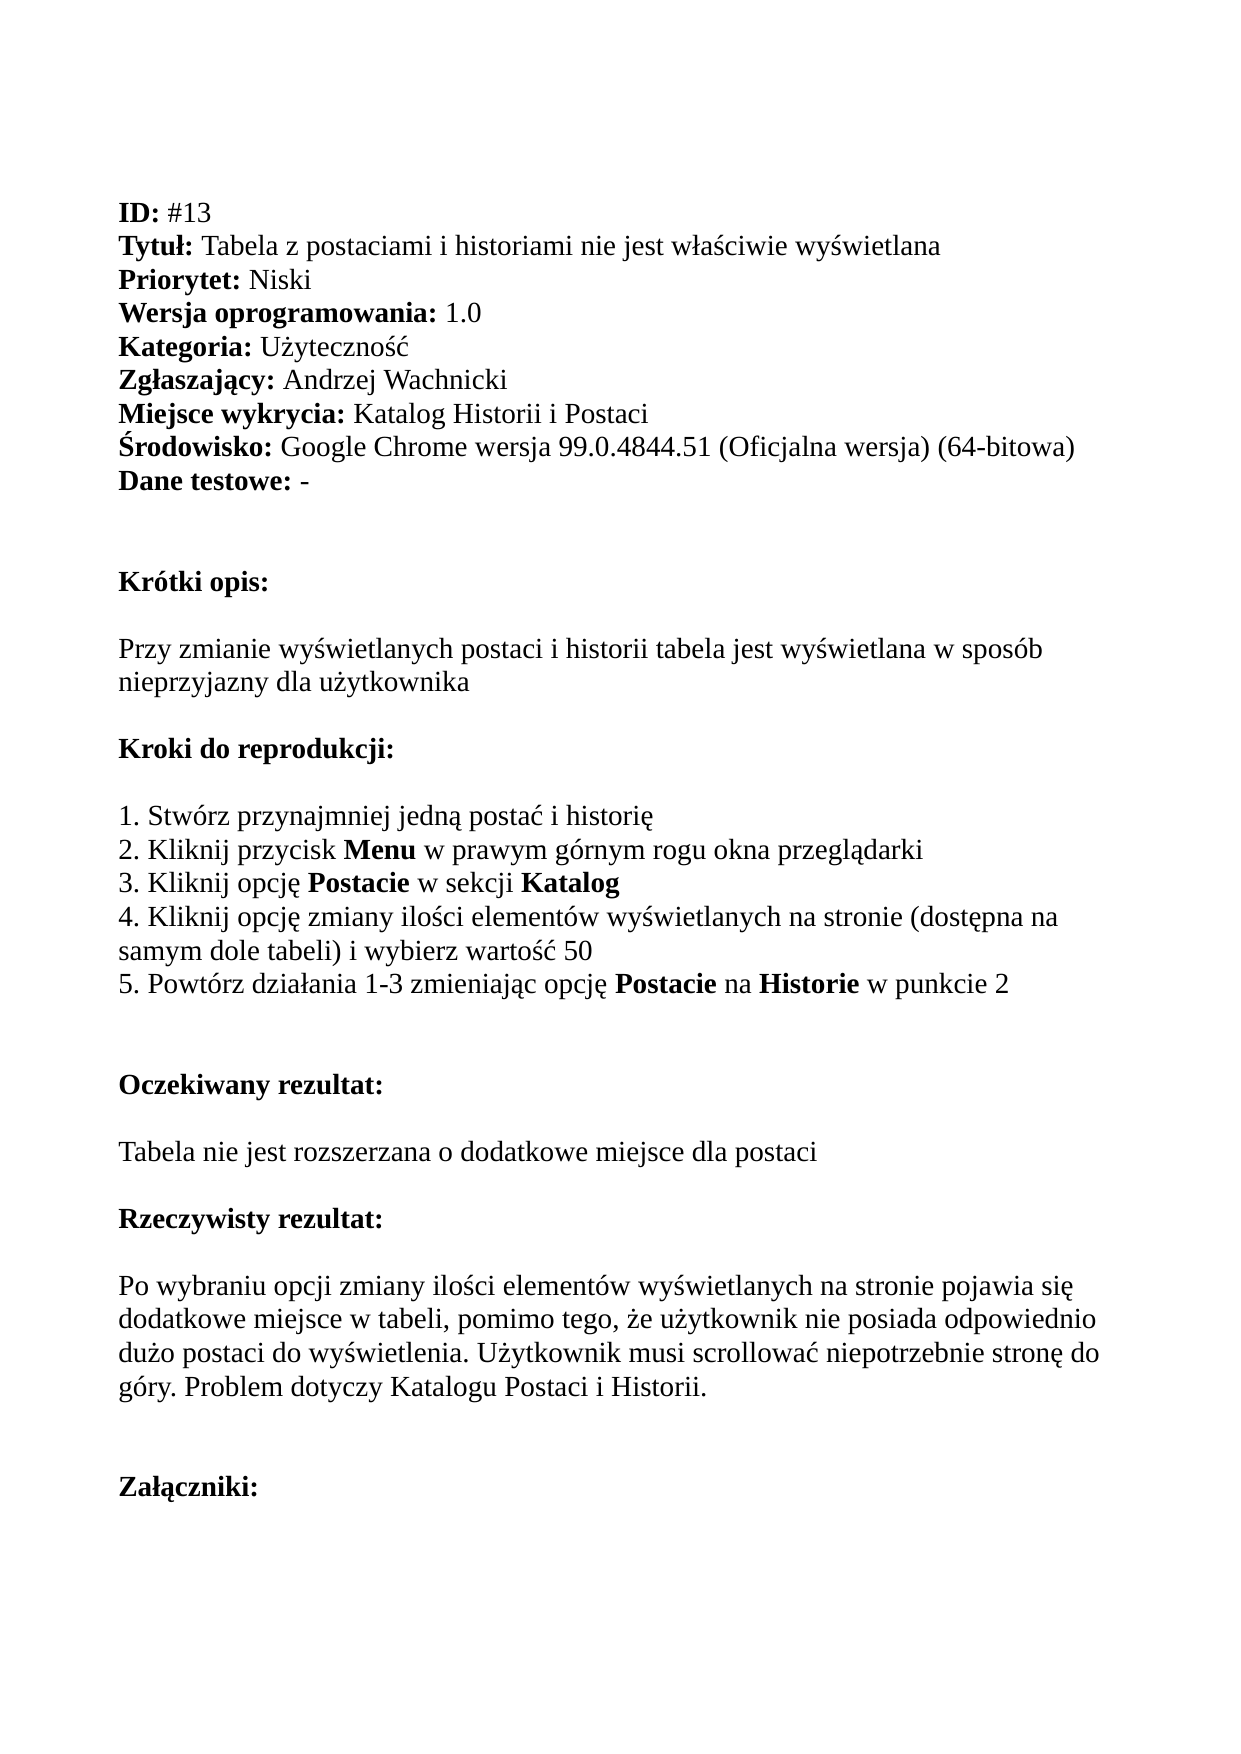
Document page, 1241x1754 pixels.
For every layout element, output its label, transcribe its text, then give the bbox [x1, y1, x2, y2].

text Krótki opis: [118, 564, 1122, 597]
text Rzeczywisty rezultat: [118, 1201, 1122, 1234]
text Kategoria: Użyteczność [118, 329, 1122, 362]
text Załączniki: [118, 1469, 1122, 1503]
text Tytuł: Tabela z postaciami i historiami nie jest właściwie wyświetlana [118, 228, 1122, 262]
text Wersja oprogramowania: 1.0 [118, 295, 1122, 329]
text ID: #13 [118, 195, 1122, 228]
text Priorytet: Niski [118, 262, 1122, 295]
text 2. Kliknij przycisk Menu w prawym górnym rogu okna przeglądarki [118, 832, 1122, 866]
text Kroki do reprodukcji: [118, 731, 1122, 765]
text Przy zmianie wyświetlanych postaci i historii tabela jest wyświetlana w sposób nieprzyjazny dla użytkownika [118, 631, 1122, 698]
text 4. Kliknij opcję zmiany ilości elementów wyświetlanych na stronie (dostępna na samym dole tabeli) i wybierz wartość 50 [118, 899, 1122, 966]
text 5. Powtórz działania 1-3 zmieniając opcję Postacie na Historie w punkcie 2 [118, 966, 1122, 1000]
text Oczekiwany rezultat: [118, 1067, 1122, 1100]
text Dane testowe: - [118, 463, 1122, 497]
text Miejsce wykrycia: Katalog Historii i Postaci [118, 396, 1122, 429]
text Po wybraniu opcji zmiany ilości elementów wyświetlanych na stronie pojawia się dodatkowe miejsce w tabeli, pomimo tego, że użytkownik nie posiada odpowiednio dużo postaci do wyświetlenia. Użytkownik musi scrollować niepotrzebnie stronę do góry. Problem dotyczy Katalogu Postaci i Historii. [118, 1268, 1122, 1402]
text Zgłaszający: Andrzej Wachnicki [118, 362, 1122, 396]
text Tabela nie jest rozszerzana o dodatkowe miejsce dla postaci [118, 1134, 1122, 1167]
text 3. Kliknij opcję Postacie w sekcji Katalog [118, 866, 1122, 899]
text Środowisko: Google Chrome wersja 99.0.4844.51 (Oficjalna wersja) (64-bitowa) [118, 429, 1122, 463]
text 1. Stwórz przynajmniej jedną postać i historię [118, 798, 1122, 832]
